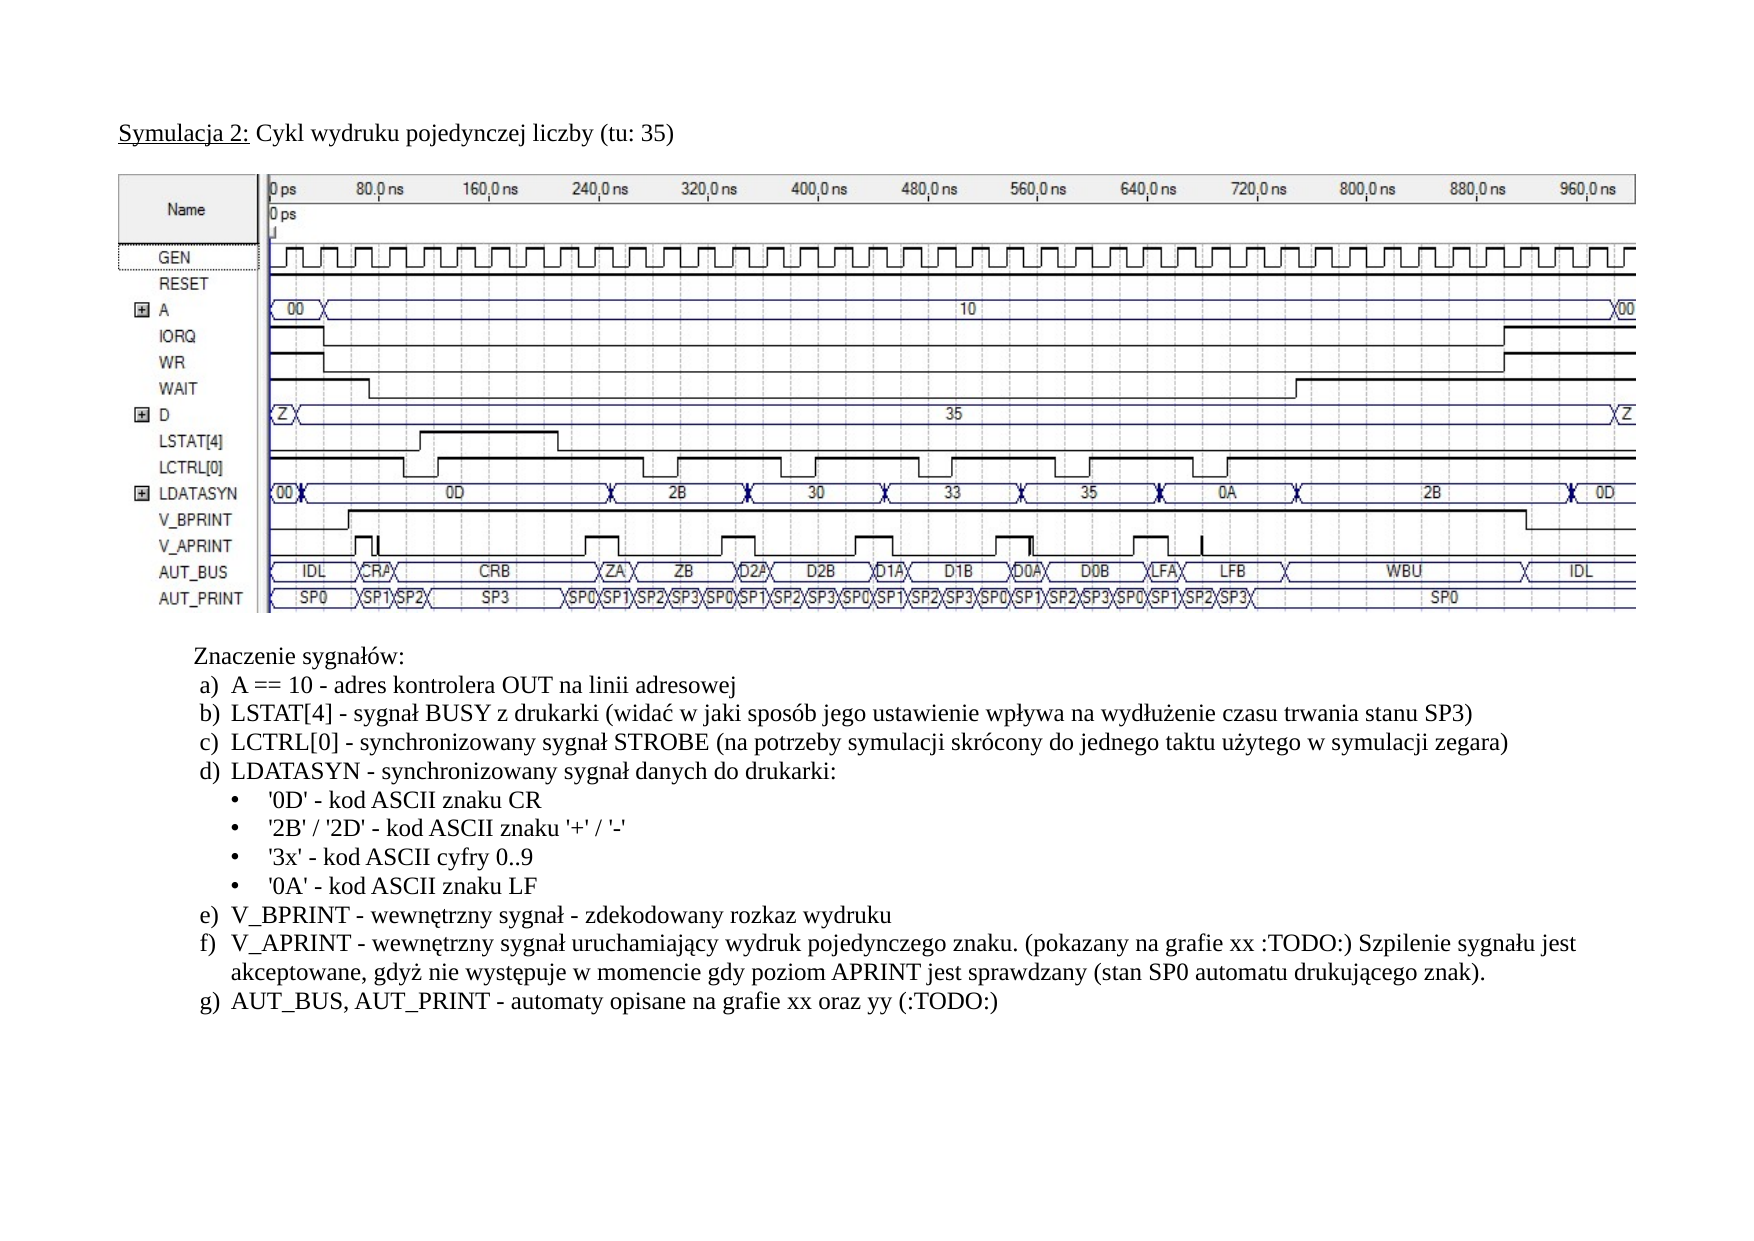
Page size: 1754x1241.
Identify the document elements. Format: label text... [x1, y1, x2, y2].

list AUT_BUS, AUT_PRINT - automaty opisane na grafie xx oraz yy (:TODO:) [193, 986, 1636, 1015]
list '0D' - kod ASCII znaku CR [231, 785, 1636, 813]
list V_BPRINT - wewnętrzny sygnał - zdekodowany rozkaz wydruku [193, 900, 1636, 928]
list Znaczenie sygnałów: [156, 641, 1636, 670]
list '3x' - kod ASCII cyfry 0..9 [231, 842, 1636, 871]
text Symulacja 2: Cykl wydruku pojedynczej liczby (tu: 35) [118, 118, 1636, 147]
list LSTAT[4] - sygnał BUSY z drukarki (widać w jaki sposób jego ustawienie wpływa na wydłużenie czasu trwania stanu SP3) [193, 698, 1636, 727]
list A == 10 - adres kontrolera OUT na linii adresowej [193, 670, 1636, 698]
list LCTRL[0] - synchronizowany sygnał STROBE (na potrzeby symulacji skrócony do jednego taktu użytego w symulacji zegara) [193, 727, 1636, 756]
list V_APRINT - wewnętrzny sygnał uruchamiający wydruk pojedynczego znaku. (pokazany na grafie xx :TODO:) Szpilenie sygnału jest akceptowane, gdyż nie występuje w momencie gdy poziom APRINT jest sprawdzany (stan SP0 automatu drukującego znak). [193, 928, 1636, 986]
picture [118, 174, 1636, 613]
list '2B' / '2D' - kod ASCII znaku '+' / '-' [231, 813, 1636, 842]
list LDATASYN - synchronizowany sygnał danych do drukarki: [193, 756, 1636, 785]
list '0A' - kod ASCII znaku LF [231, 871, 1636, 900]
